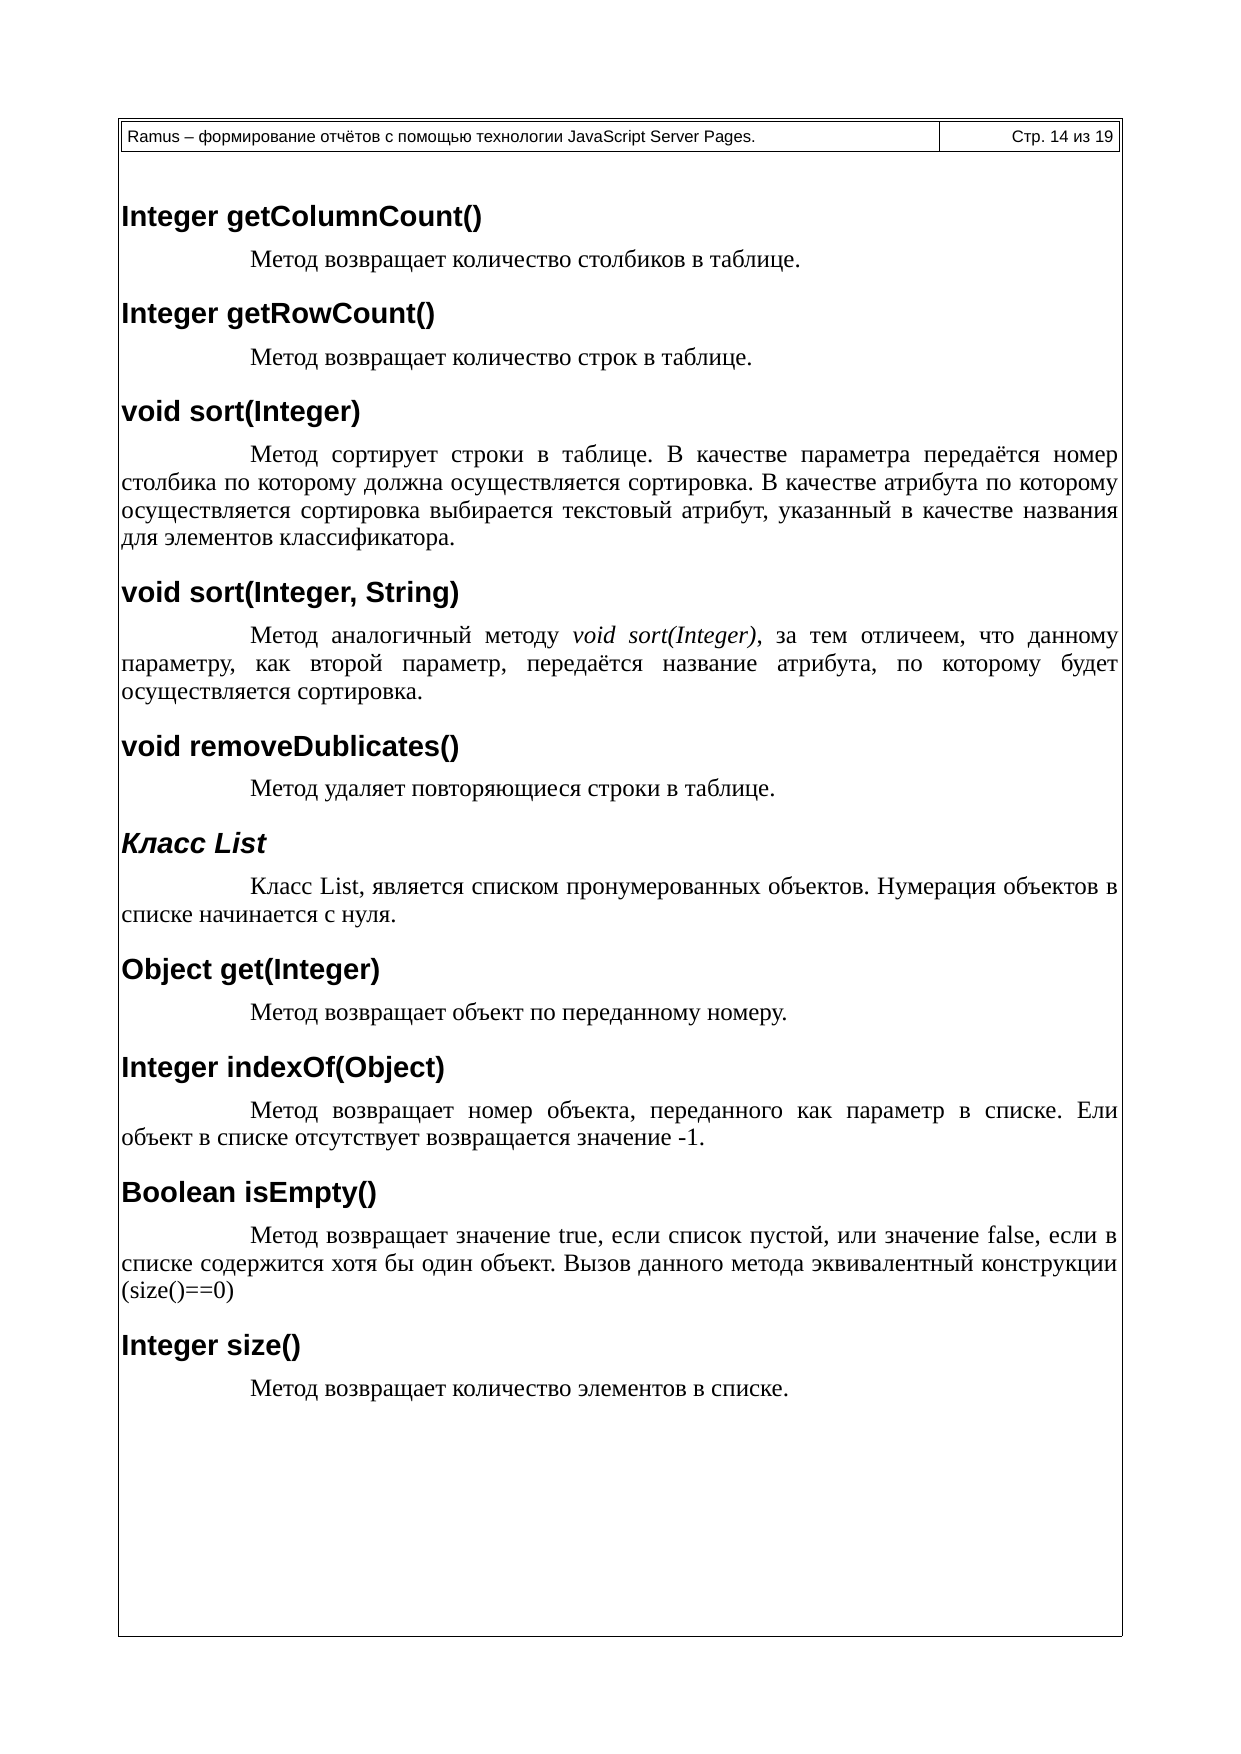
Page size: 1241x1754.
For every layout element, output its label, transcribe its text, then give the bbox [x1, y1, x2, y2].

text Метод сортирует строки в таблице. В качестве параметра передаётся номер столбика по которому должна осуществляется сортировка. В качестве атрибута по которому осуществляется сортировка выбирается текстовый атрибут, указанный в качестве названия для элементов классификатора. [121, 440, 1119, 551]
subtitle void sort(Integer, String) [121, 576, 1119, 609]
text Метод возвращает количество строк в таблице. [121, 343, 1119, 370]
subtitle void removeDublicates() [121, 729, 1119, 762]
text Класс List, является списком пронумерованных объектов. Нумерация объектов в списке начинается с нуля. [121, 872, 1119, 928]
text Метод возвращает количество столбиков в таблице. [121, 245, 1119, 272]
text Метод удаляет повторяющиеся строки в таблице. [121, 774, 1119, 802]
text Метод возвращает номер объекта, переданного как параметр в списке. Ели объект в списке отсутствует возвращается значение -1. [121, 1096, 1119, 1151]
text Метод возвращает объект по переданному номеру. [121, 998, 1119, 1026]
subtitle Boolean isEmpty() [121, 1176, 1119, 1209]
text Метод возвращает значение true, если список пустой, или значение false, если в списке содержится хотя бы один объект. Вызов данного метода эквивалентный конструкции (size()==0) [121, 1221, 1119, 1304]
subtitle Класс List [121, 827, 1119, 860]
text Метод возвращает количество элементов в списке. [121, 1374, 1119, 1402]
subtitle Integer indexOf(Object) [121, 1051, 1119, 1083]
subtitle void sort(Integer) [121, 395, 1119, 428]
subtitle Object get(Integer) [121, 953, 1119, 985]
text Метод аналогичный методу void sort(Integer), за тем отличеем, что данному параметру, как второй параметр, передаётся название атрибута, по которому будет осуществляется сортировка. [121, 621, 1119, 704]
subtitle Integer size() [121, 1329, 1119, 1362]
subtitle Integer getRowCount() [121, 297, 1119, 330]
subtitle Integer getColumnCount() [121, 200, 1119, 232]
